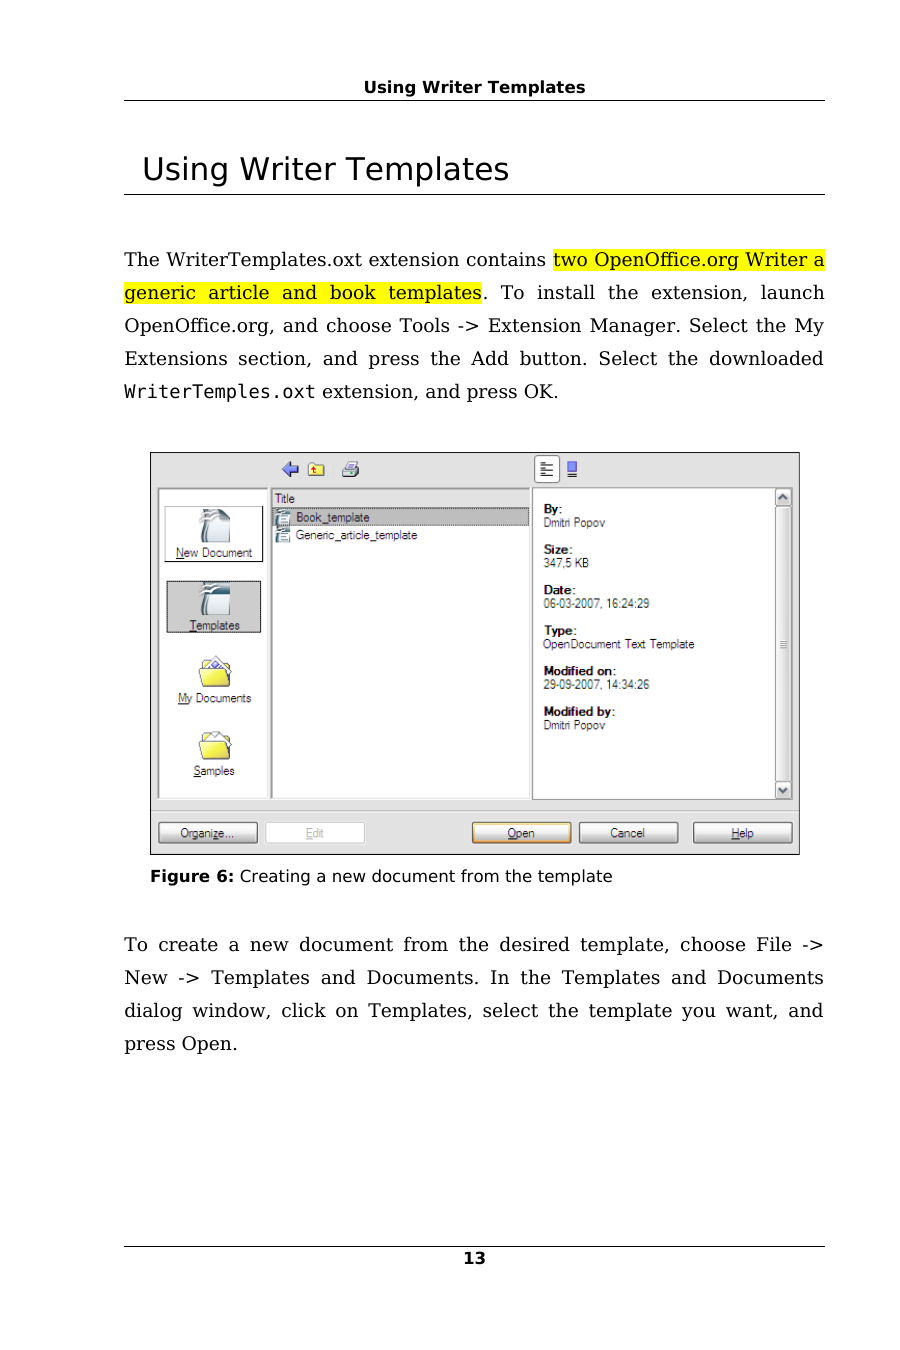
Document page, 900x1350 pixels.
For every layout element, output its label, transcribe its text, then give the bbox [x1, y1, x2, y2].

text To create a new document from the desired template, choose File -> New -> Templates and Documents. In the Templates and Documents dialog window, click on Templates, select the template you want, and press Open. [124, 934, 825, 1055]
text Figure 6: Creating a new document from the template [150, 855, 799, 886]
picture [150, 452, 800, 855]
text The WriterTemplates.oxt extension contains two OpenOffice.org Writer a generic article and book templates. To install the extension, launch OpenOffice.org, and choose Tools -> Extension Manager. Select the My Extensions section, and press the Add button. Select the downloaded WriterTemples.oxt extension, and press OK. [124, 249, 825, 402]
subtitle Using Writer Templates [124, 134, 825, 194]
